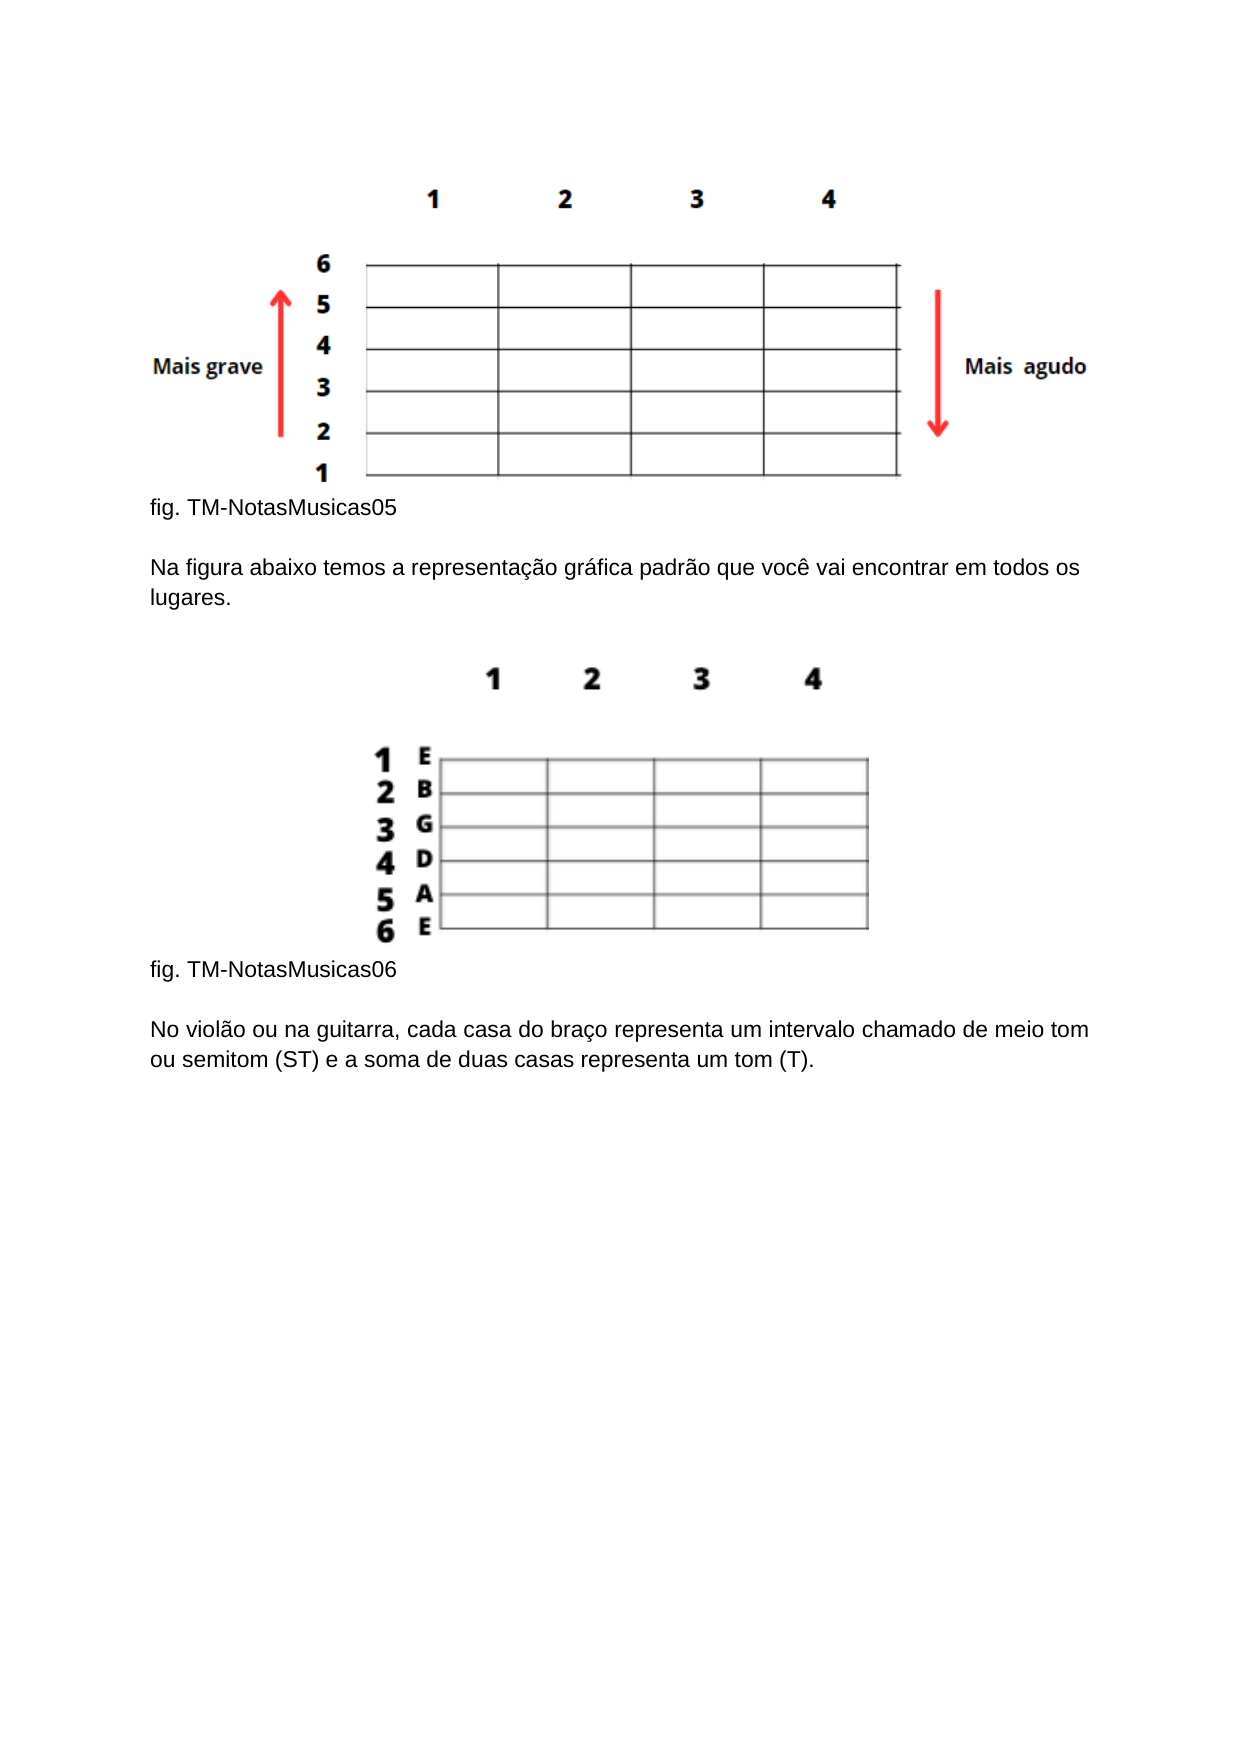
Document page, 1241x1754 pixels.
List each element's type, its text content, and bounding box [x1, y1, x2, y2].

text fig. TM-NotasMusicas06 [150, 956, 1090, 982]
picture [371, 644, 869, 952]
text fig. TM-NotasMusicas05 [150, 493, 1090, 520]
picture [150, 150, 1091, 490]
text Na figura abaixo temos a representação gráfica padrão que você vai encontrar em todos os lugares. [150, 554, 1090, 610]
text No violão ou na guitarra, cada casa do braço representa um intervalo chamado de meio tom ou semitom (ST) e a soma de duas casas representa um tom (T). [150, 1016, 1090, 1073]
